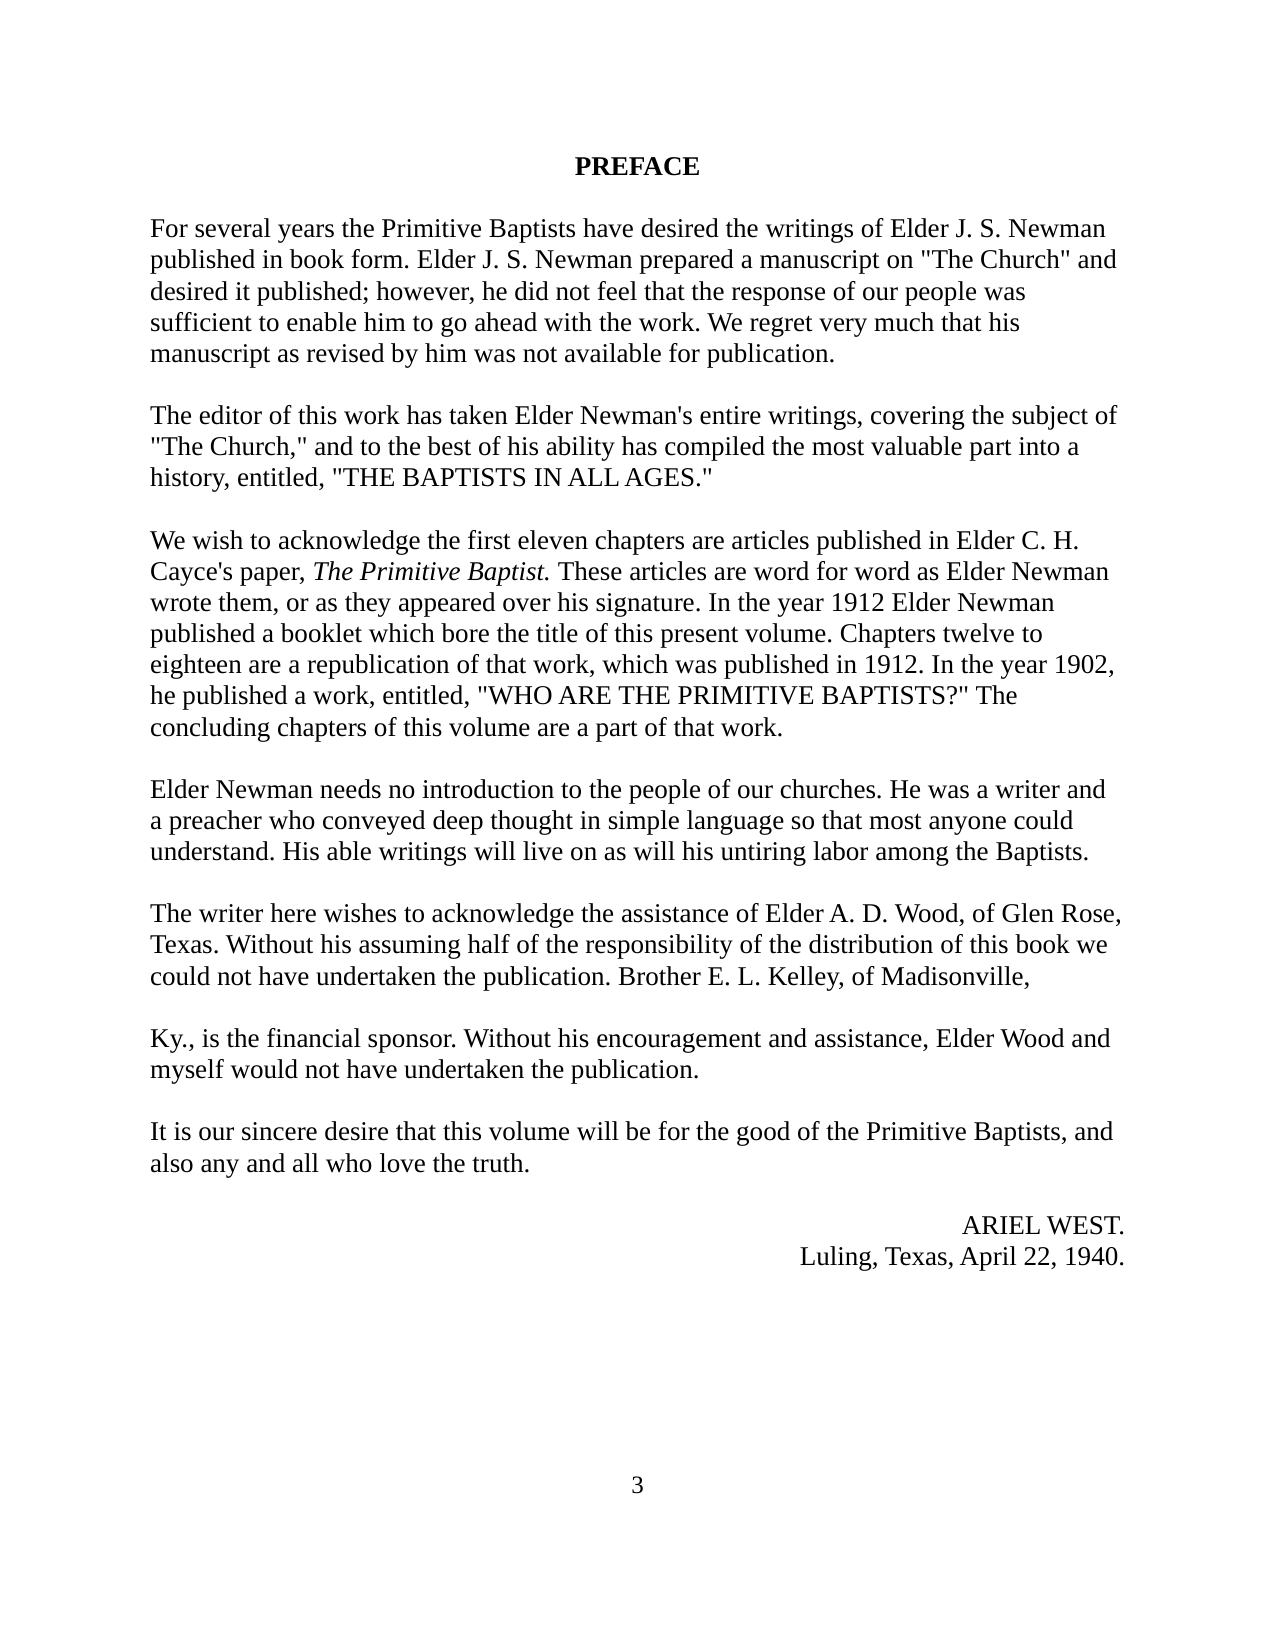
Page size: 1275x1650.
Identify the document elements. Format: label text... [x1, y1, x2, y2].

text ARIEL WEST. [150, 1209, 1125, 1240]
text PREFACE [150, 150, 1125, 181]
text The editor of this work has taken Elder Newman's entire writings, covering the subject of "The Church," and to the best of his ability has compiled the most valuable part into a history, entitled, "THE BAPTISTS IN ALL AGES." [150, 399, 1125, 493]
text For several years the Primitive Baptists have desired the writings of Elder J. S. Newman published in book form. Elder J. S. Newman prepared a manuscript on "The Church" and desired it published; however, he did not feel that the response of our people was sufficient to enable him to go ahead with the work. We regret very much that his manuscript as revised by him was not available for publication. [150, 212, 1125, 368]
text Ky., is the financial sponsor. Without his encouragement and assistance, Elder Wood and myself would not have undertaken the publication. [150, 1022, 1125, 1084]
text Elder Newman needs no introduction to the people of our churches. He was a writer and a preacher who conveyed deep thought in simple language so that most anyone could understand. His able writings will live on as will his untiring labor among the Baptists. [150, 773, 1125, 866]
text We wish to acknowledge the first eleven chapters are articles published in Elder C. H. Cayce's paper, The Primitive Baptist. These articles are word for word as Elder Newman wrote them, or as they appeared over his signature. In the year 1912 Elder Newman published a booklet which bore the title of this present volume. Chapters twelve to eighteen are a republication of that work, which was published in 1912. In the year 1902, he published a work, entitled, "WHO ARE THE PRIMITIVE BAPTISTS?" The concluding chapters of this volume are a part of that work. [150, 524, 1125, 742]
text The writer here wishes to acknowledge the assistance of Elder A. D. Wood, of Glen Rose, Texas. Without his assuming half of the responsibility of the distribution of this book we could not have undertaken the publication. Brother E. L. Kelley, of Madisonville, [150, 897, 1125, 991]
text Luling, Texas, April 22, 1940. [150, 1240, 1125, 1271]
text It is our sincere desire that this volume will be for the good of the Primitive Baptists, and also any and all who love the truth. [150, 1116, 1125, 1178]
